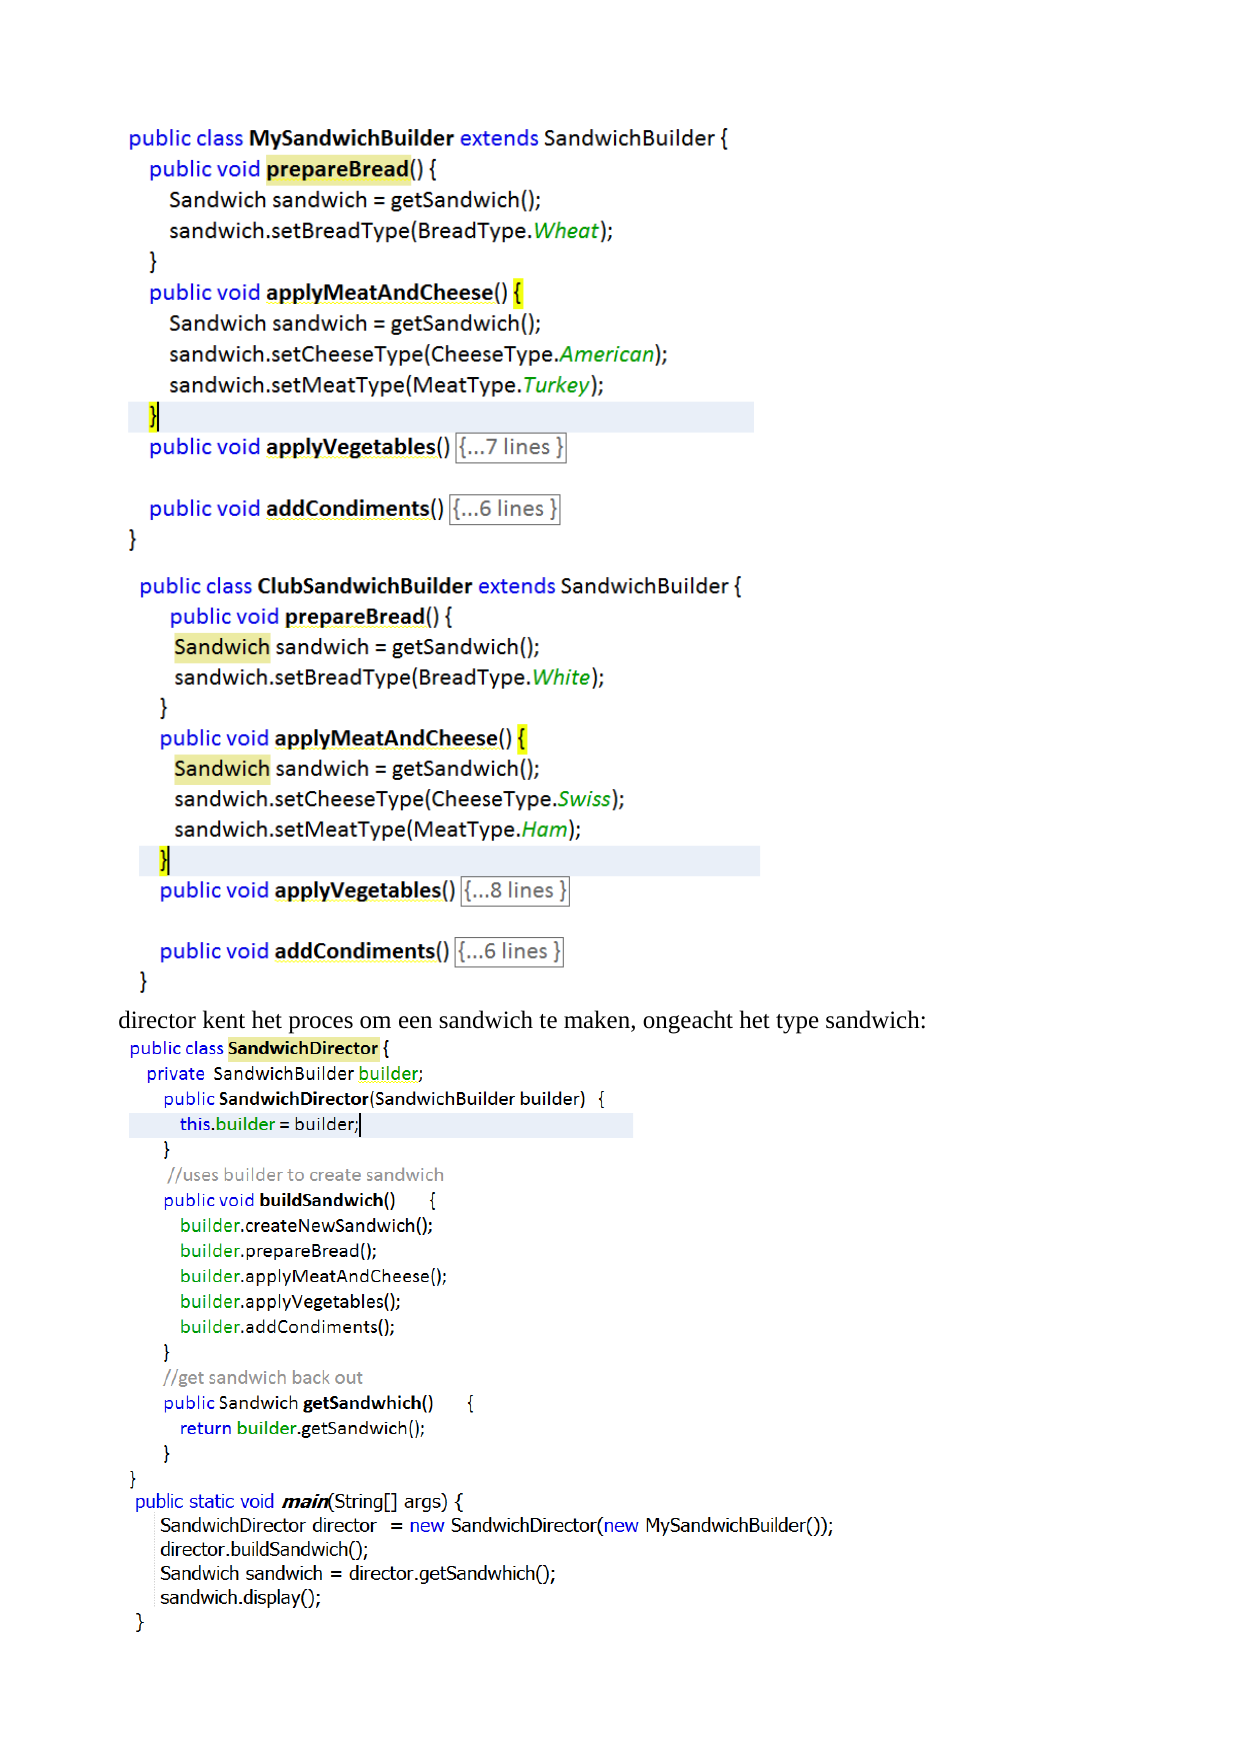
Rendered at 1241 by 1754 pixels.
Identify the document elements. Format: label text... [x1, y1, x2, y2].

picture [131, 567, 761, 1006]
picture [122, 126, 754, 555]
picture [122, 1037, 843, 1639]
text director kent het proces om een sandwich te maken, ongeacht het type sandwich: [118, 118, 1122, 1034]
